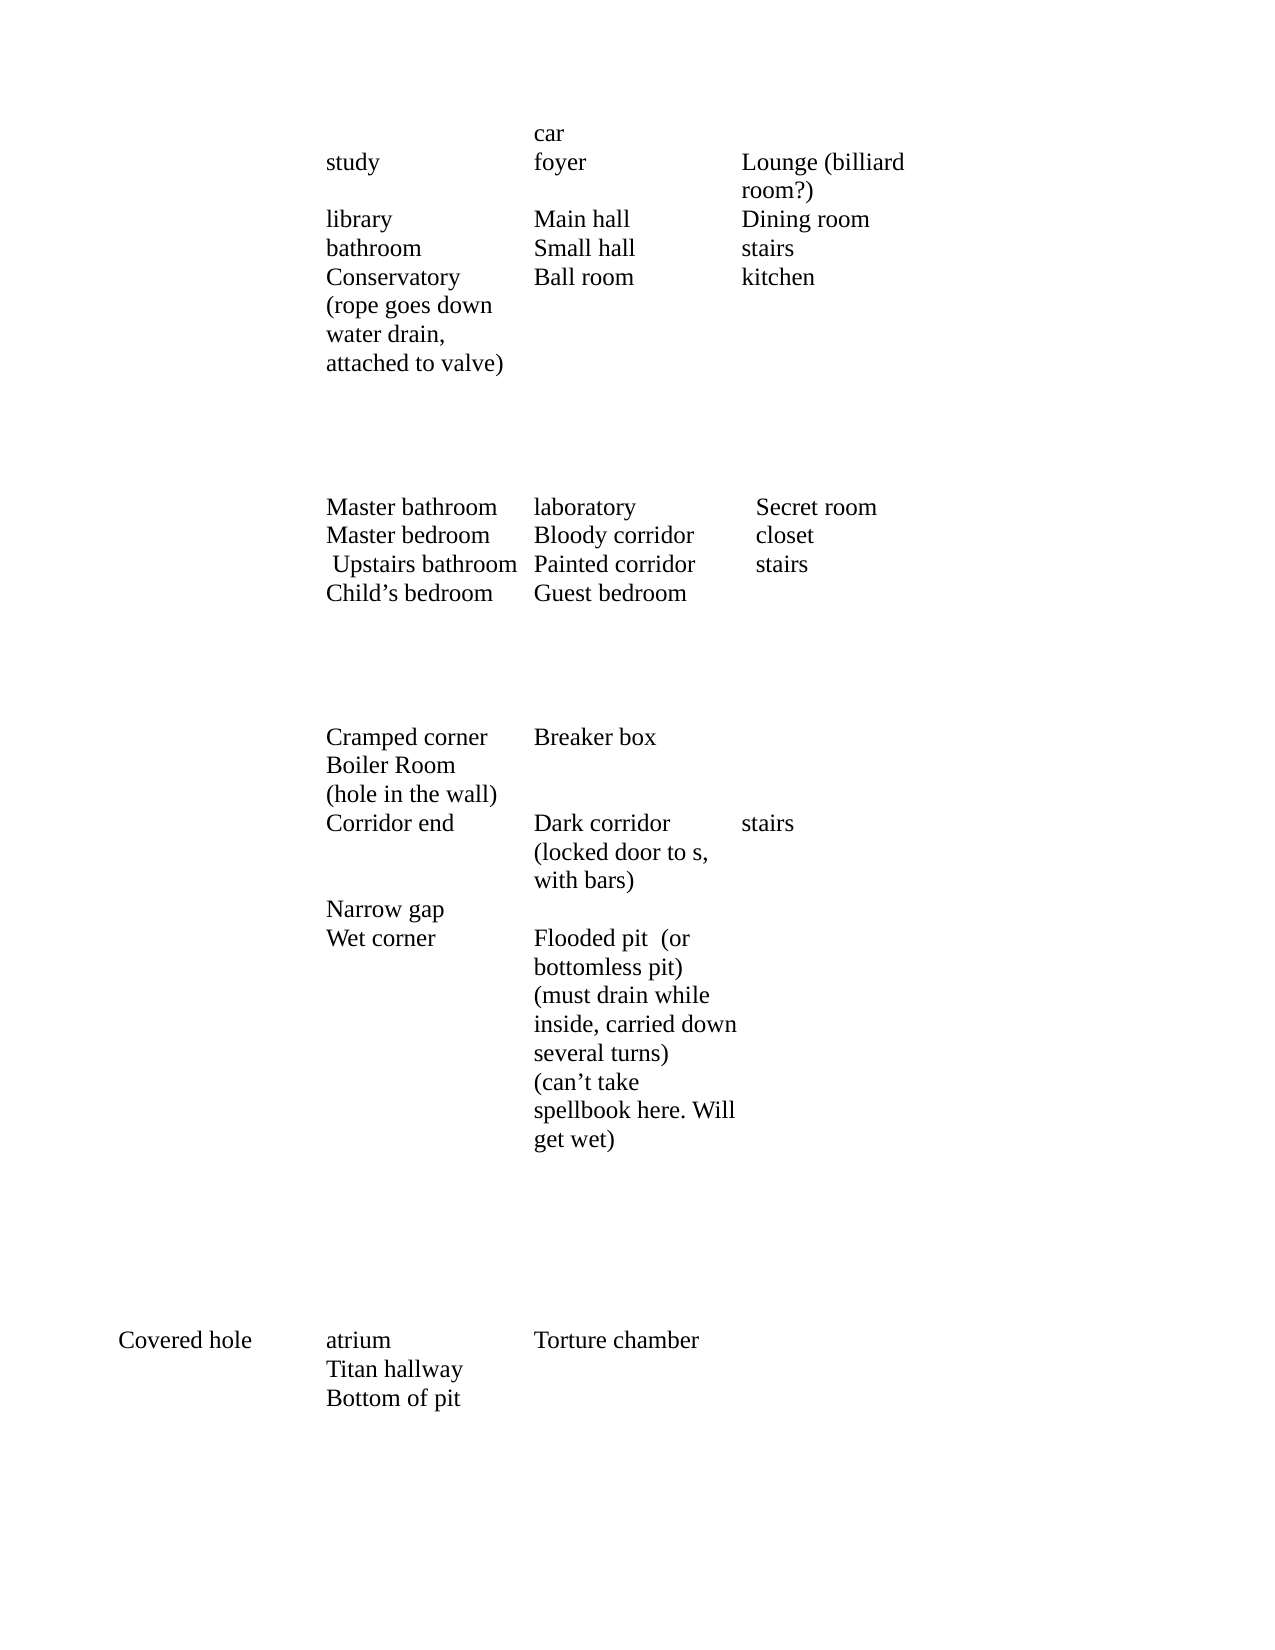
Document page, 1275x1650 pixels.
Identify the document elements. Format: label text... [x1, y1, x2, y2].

table_cell atrium [326, 1326, 533, 1354]
table_cell Torture chamber [534, 1326, 741, 1354]
table_cell [118, 492, 326, 521]
table_cell Secret room [756, 492, 949, 521]
table_cell [741, 751, 949, 808]
table_cell [326, 607, 533, 636]
table_header [741, 1239, 949, 1268]
table_cell [949, 262, 1157, 377]
table_header [949, 693, 1157, 722]
table_cell [949, 1326, 1157, 1354]
table_header [534, 1239, 741, 1268]
table_cell [949, 1354, 1157, 1383]
table_cell Lounge (billiard room?) [741, 147, 949, 204]
table_cell Master bedroom [326, 521, 533, 549]
table_header [326, 463, 533, 492]
table_cell [949, 492, 1157, 521]
table_cell Narrow gap [326, 894, 533, 923]
table_cell Titan hallway [326, 1354, 533, 1383]
table_cell Covered hole [118, 1326, 326, 1354]
table_header [326, 118, 533, 147]
table_cell [949, 204, 1157, 233]
table_header [949, 1239, 1157, 1268]
table_header [534, 463, 756, 492]
table_cell [118, 1383, 326, 1474]
table_header [534, 693, 741, 722]
table_cell Child’s bedroom [326, 578, 533, 607]
table_cell [949, 923, 1157, 1182]
table_cell [534, 751, 741, 808]
table_cell [741, 894, 949, 923]
table_cell Dining room [741, 204, 949, 233]
table_cell stairs [741, 233, 949, 262]
table_cell [741, 1268, 949, 1297]
table_cell [534, 1354, 741, 1383]
table_cell [118, 262, 326, 377]
table_cell [534, 1383, 741, 1474]
table_cell stairs [741, 808, 949, 894]
table_header [118, 693, 326, 722]
table_header [756, 463, 949, 492]
table_cell Flooded pit (or bottomless pit) (must drain while inside, carried down several turns) (can’t take spellbook here. Will get wet) [534, 923, 741, 1182]
table_cell [741, 923, 949, 1182]
table_cell [118, 751, 326, 808]
table_cell [949, 521, 1157, 549]
table_cell [741, 1383, 949, 1474]
table_cell [326, 1268, 533, 1297]
table_cell [118, 1354, 326, 1383]
table_cell foyer [534, 147, 741, 204]
table_cell bathroom [326, 233, 533, 262]
table_cell Breaker box [534, 722, 741, 751]
table_cell [949, 751, 1157, 808]
table_cell [118, 521, 326, 549]
table_cell study [326, 147, 533, 204]
table_cell Small hall [534, 233, 741, 262]
table_cell [949, 549, 1157, 578]
table_cell [949, 377, 1157, 406]
table_cell [741, 377, 949, 406]
table_cell [949, 1297, 1157, 1326]
table_header [118, 118, 326, 147]
table_header [741, 118, 949, 147]
table_cell library [326, 204, 533, 233]
table_cell [949, 894, 1157, 923]
table_cell Cramped corner [326, 722, 533, 751]
table_cell [949, 578, 1157, 607]
table_cell [741, 1354, 949, 1383]
table_cell [949, 607, 1157, 636]
table_header [118, 463, 326, 492]
table_cell [118, 1268, 326, 1297]
table_cell [741, 1297, 949, 1326]
table_cell [118, 204, 326, 233]
table_cell stairs [756, 549, 949, 578]
table_cell [756, 607, 949, 636]
table_cell Conservatory (rope goes down water drain, attached to valve) [326, 262, 533, 377]
table_cell Painted corridor [534, 549, 756, 578]
table_cell closet [756, 521, 949, 549]
table_cell [756, 578, 949, 607]
table_cell Main hall [534, 204, 741, 233]
table_cell [118, 377, 326, 406]
table_cell [949, 147, 1157, 204]
table_cell [118, 894, 326, 923]
table_cell Corridor end [326, 808, 533, 894]
table_header [326, 1239, 533, 1268]
table_cell [534, 894, 741, 923]
table_cell [949, 1383, 1157, 1474]
table_cell kitchen [741, 262, 949, 377]
table_header [118, 1239, 326, 1268]
table_cell Bloody corridor [534, 521, 756, 549]
table_cell Wet corner [326, 923, 533, 1182]
table_cell laboratory [534, 492, 756, 521]
table_cell [118, 722, 326, 751]
table_cell Ball room [534, 262, 741, 377]
table_cell Boiler Room (hole in the wall) [326, 751, 533, 808]
table_header [949, 118, 1157, 147]
table_cell [949, 722, 1157, 751]
table_cell Bottom of pit [326, 1383, 533, 1474]
table_cell [118, 233, 326, 262]
table_cell [118, 1297, 326, 1326]
table_cell [326, 377, 533, 406]
table_cell [326, 1297, 533, 1326]
table_cell Dark corridor (locked door to s, with bars) [534, 808, 741, 894]
table_cell [118, 549, 326, 578]
table_cell [949, 1268, 1157, 1297]
table_cell [118, 578, 326, 607]
table_cell Master bathroom [326, 492, 533, 521]
table_cell [534, 1297, 741, 1326]
table_cell [118, 808, 326, 894]
table_cell Upstairs bathroom [326, 549, 533, 578]
table_header car [534, 118, 741, 147]
table_cell [118, 147, 326, 204]
table_cell Guest bedroom [534, 578, 756, 607]
table_cell [741, 1326, 949, 1354]
table_header [741, 693, 949, 722]
table_cell [534, 377, 741, 406]
table_header [326, 693, 533, 722]
table_cell [118, 607, 326, 636]
table_cell [949, 808, 1157, 894]
table_cell [118, 923, 326, 1182]
table_header [949, 463, 1157, 492]
table_cell [534, 607, 756, 636]
table_cell [534, 1268, 741, 1297]
table_cell [949, 233, 1157, 262]
table_cell [741, 722, 949, 751]
